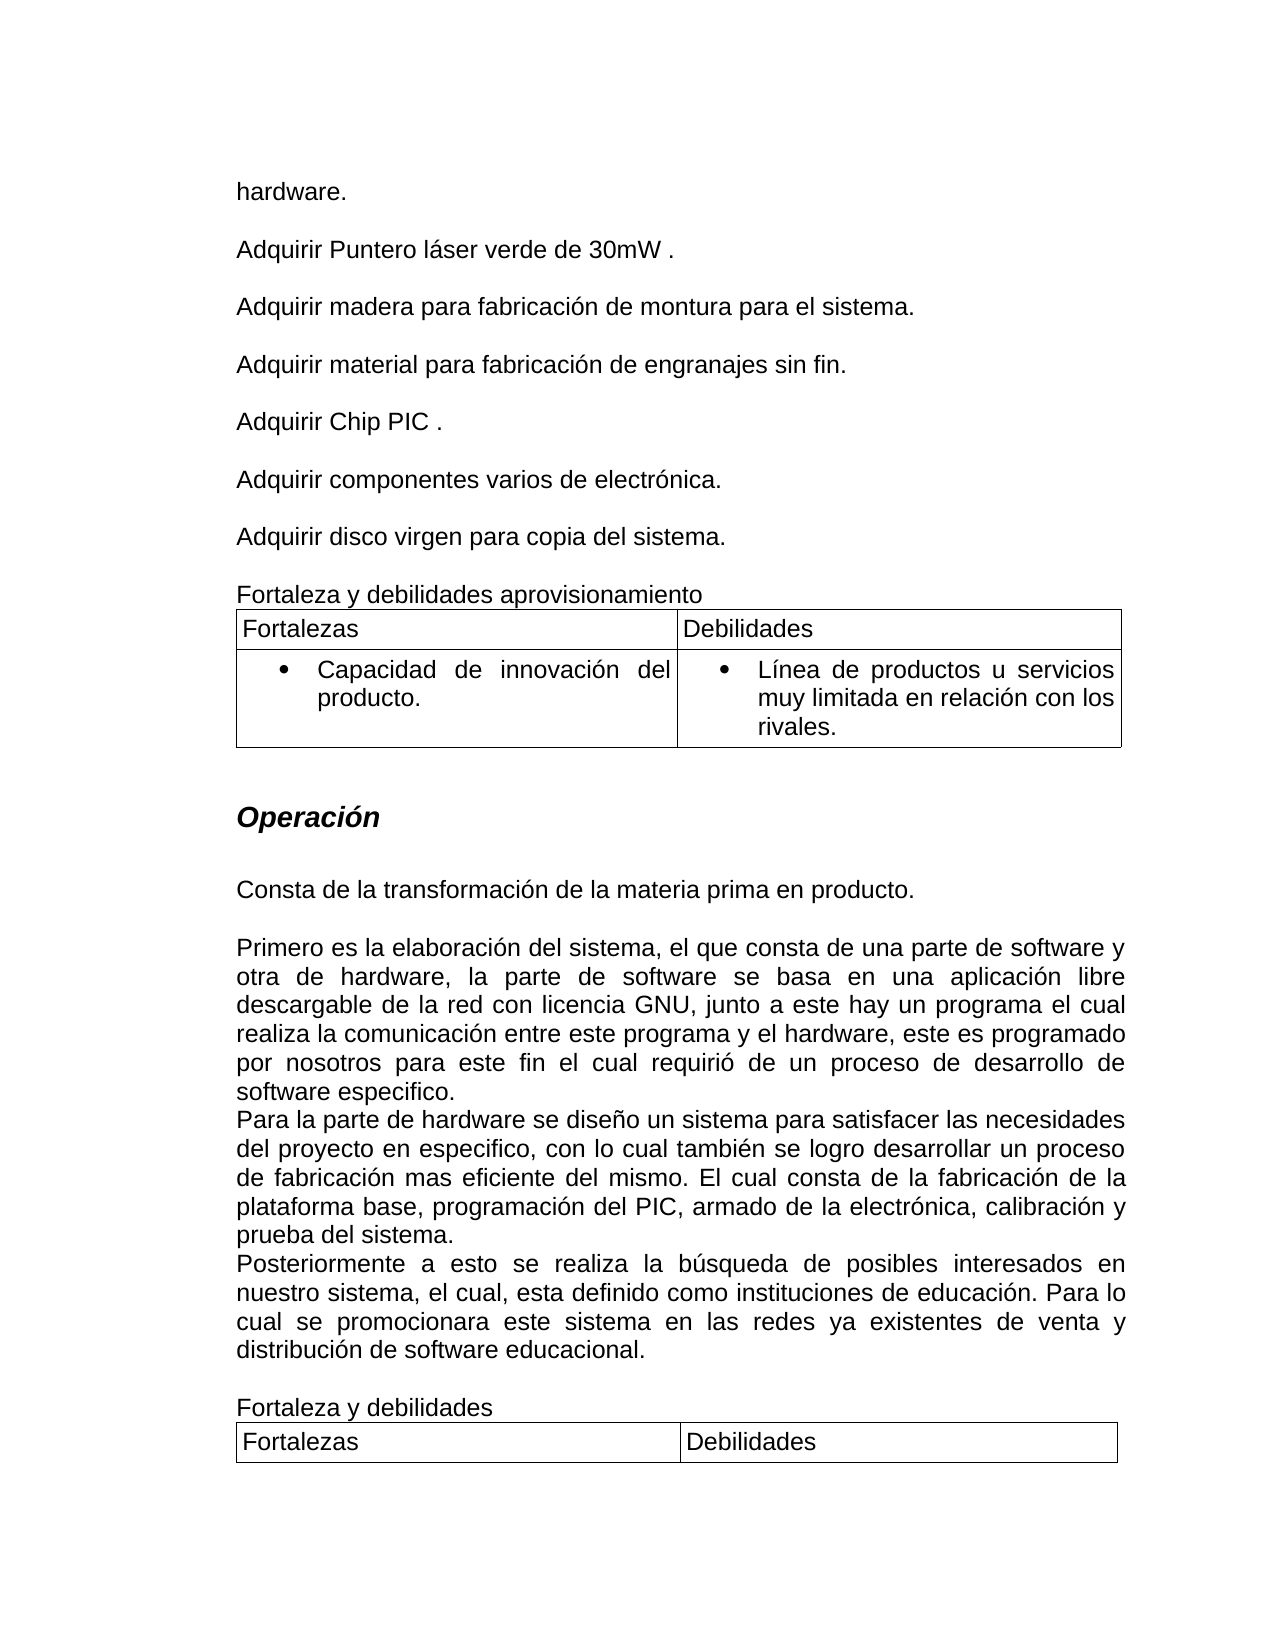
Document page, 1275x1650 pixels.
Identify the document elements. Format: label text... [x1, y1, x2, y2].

text hardware. [236, 177, 1127, 206]
text Adquirir Puntero láser verde de 30mW . [236, 235, 1127, 263]
table_header Fortalezas [237, 610, 677, 649]
text Posteriormente a esto se realiza la búsqueda de posibles interesados en nuestro sistema, el cual, esta definido como instituciones de educación. Para lo cual se promocionara este sistema en las redes ya existentes de venta y distribución de software educacional. [236, 1249, 1127, 1364]
text Consta de la transformación de la materia prima en producto. [236, 875, 1127, 904]
text Fortaleza y debilidades aprovisionamiento [236, 580, 1127, 608]
subtitle Operación [236, 801, 1127, 834]
text Primero es la elaboración del sistema, el que consta de una parte de software y otra de hardware, la parte de software se basa en una aplicación libre descargable de la red con licencia GNU, junto a este hay un programa el cual realiza la comunicación entre este programa y el hardware, este es programado por nosotros para este fin el cual requirió de un proceso de desarrollo de software especifico. [236, 933, 1127, 1105]
text Adquirir Chip PIC . [236, 407, 1127, 436]
text Adquirir madera para fabricación de montura para el sistema. [236, 292, 1127, 321]
table_cell Línea de productos u servicios muy limitada en relación con los rivales. [678, 650, 1121, 747]
text Fortaleza y debilidades [236, 1393, 1127, 1422]
table_header Fortalezas [237, 1423, 680, 1462]
text Para la parte de hardware se diseño un sistema para satisfacer las necesidades del proyecto en especifico, con lo cual también se logro desarrollar un proceso de fabricación mas eficiente del mismo. El cual consta de la fabricación de la plataforma base, programación del PIC, armado de la electrónica, calibración y prueba del sistema. [236, 1105, 1127, 1249]
text Adquirir disco virgen para copia del sistema. [236, 522, 1127, 551]
table_header Debilidades [681, 1423, 1117, 1462]
text Adquirir componentes varios de electrónica. [236, 465, 1127, 493]
table_header Debilidades [678, 610, 1121, 649]
text Adquirir material para fabricación de engranajes sin fin. [236, 350, 1127, 378]
table_cell Capacidad de innovación del producto. [237, 650, 677, 747]
